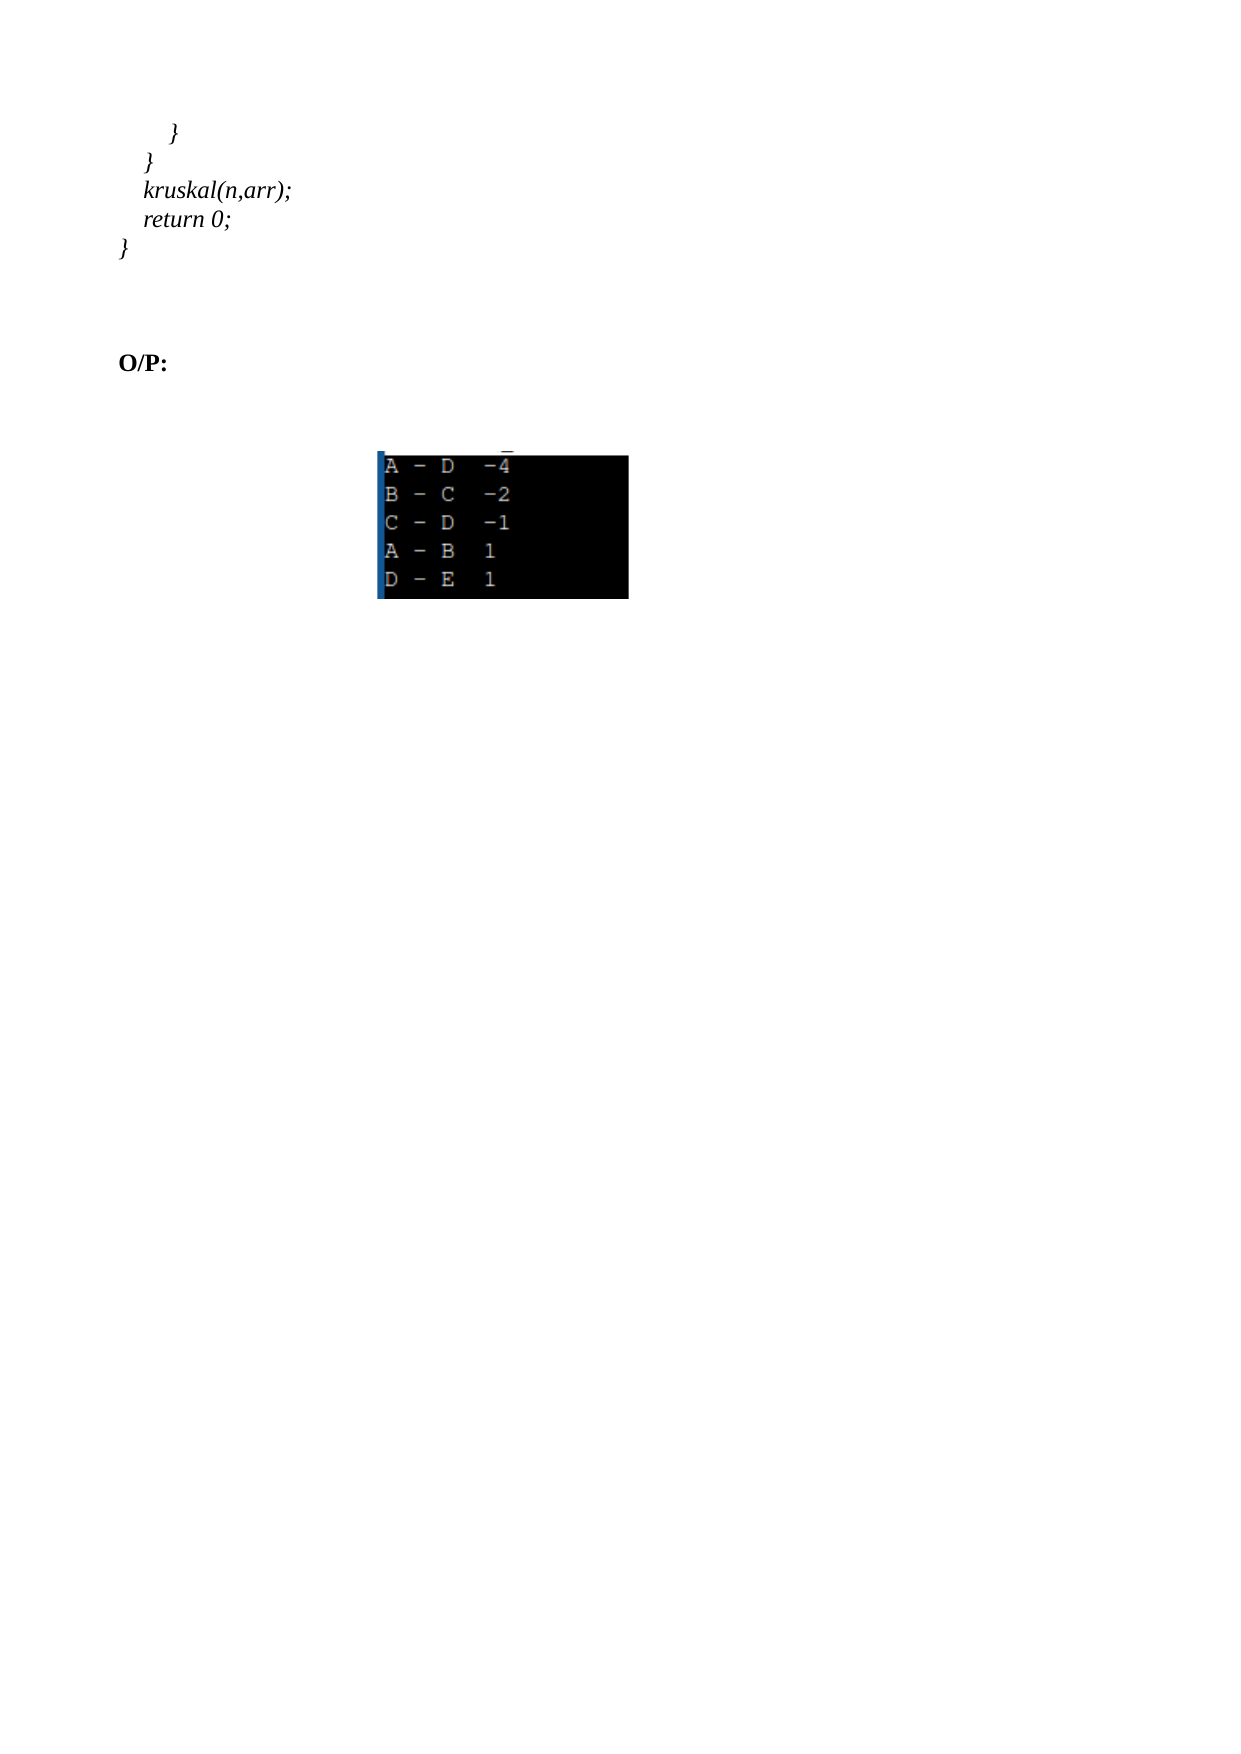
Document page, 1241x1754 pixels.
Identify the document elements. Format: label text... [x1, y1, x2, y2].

text } [118, 118, 1122, 147]
text } [118, 233, 1122, 262]
text return 0; [118, 204, 1122, 233]
text O/P: [118, 348, 1122, 377]
text } [118, 147, 1122, 176]
picture [377, 451, 629, 599]
text kruskal(n,arr); [118, 176, 1122, 204]
